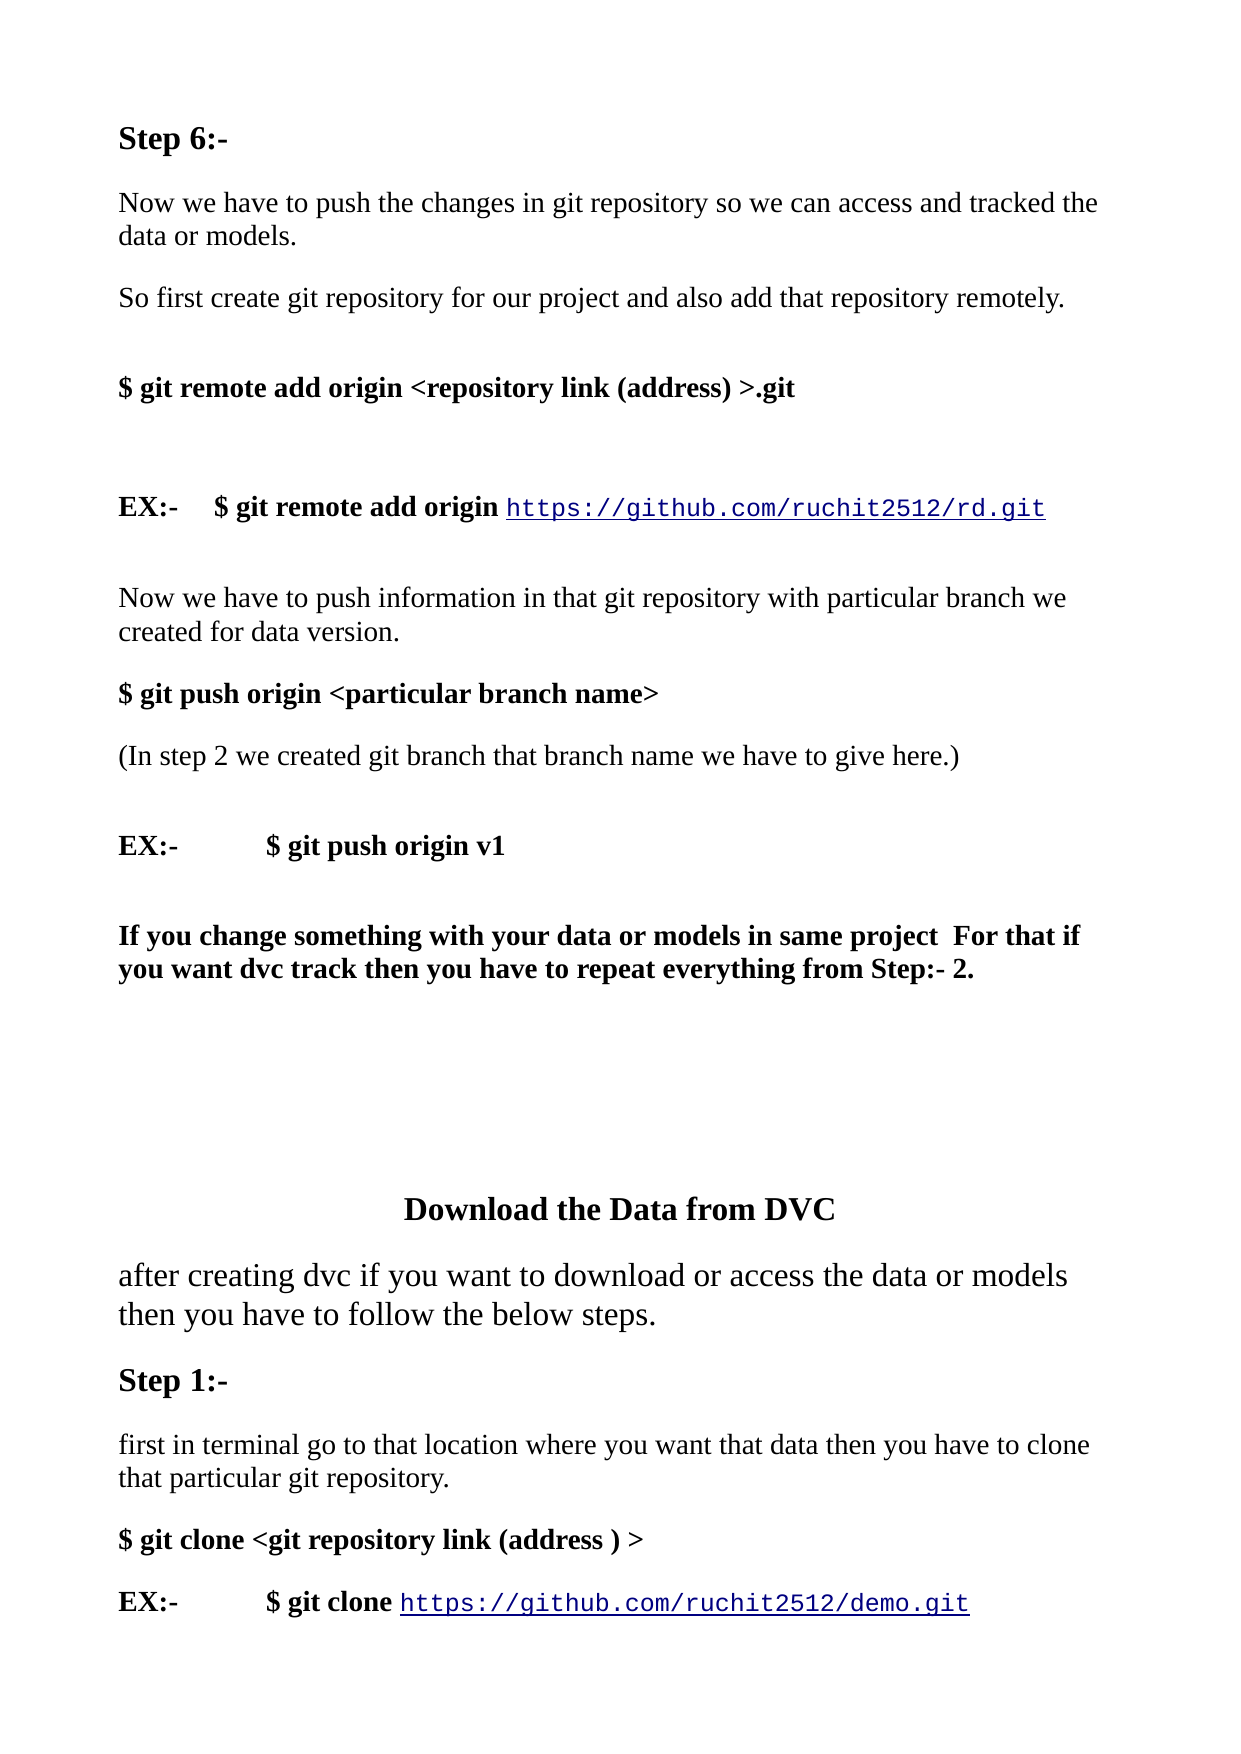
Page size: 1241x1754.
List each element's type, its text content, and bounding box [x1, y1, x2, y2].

text Download the Data from DVC [118, 1189, 1122, 1227]
text $ git clone <git repository link (address ) > [118, 1522, 1122, 1556]
text after creating dvc if you want to download or access the data or models then you have to follow the below steps. [118, 1255, 1122, 1332]
text $ git push origin <particular branch name> [118, 676, 1122, 709]
text EX:- $ git push origin v1 [118, 828, 1122, 861]
text So first create git repository for our project and also add that repository remotely. [118, 280, 1122, 314]
text EX:- $ git clone https://github.com/ruchit2512/demo.git [118, 1584, 1122, 1619]
text Now we have to push information in that git repository with particular branch we created for data version. [118, 580, 1122, 647]
text Step 1:- [118, 1360, 1122, 1399]
text Now we have to push the changes in git repository so we can access and tracked the data or models. [118, 185, 1122, 252]
text Step 6:- [118, 118, 1122, 156]
text If you change something with your data or models in same project For that if you want dvc track then you have to repeat everything from Step:- 2. [118, 918, 1122, 985]
text EX:- $ git remote add origin https://github.com/ruchit2512/rd.git [118, 489, 1122, 524]
text first in terminal go to that location where you want that data then you have to clone that particular git repository. [118, 1427, 1122, 1494]
text $ git remote add origin <repository link (address) >.git [118, 370, 1122, 404]
text (In step 2 we created git branch that branch name we have to give here.) [118, 738, 1122, 771]
